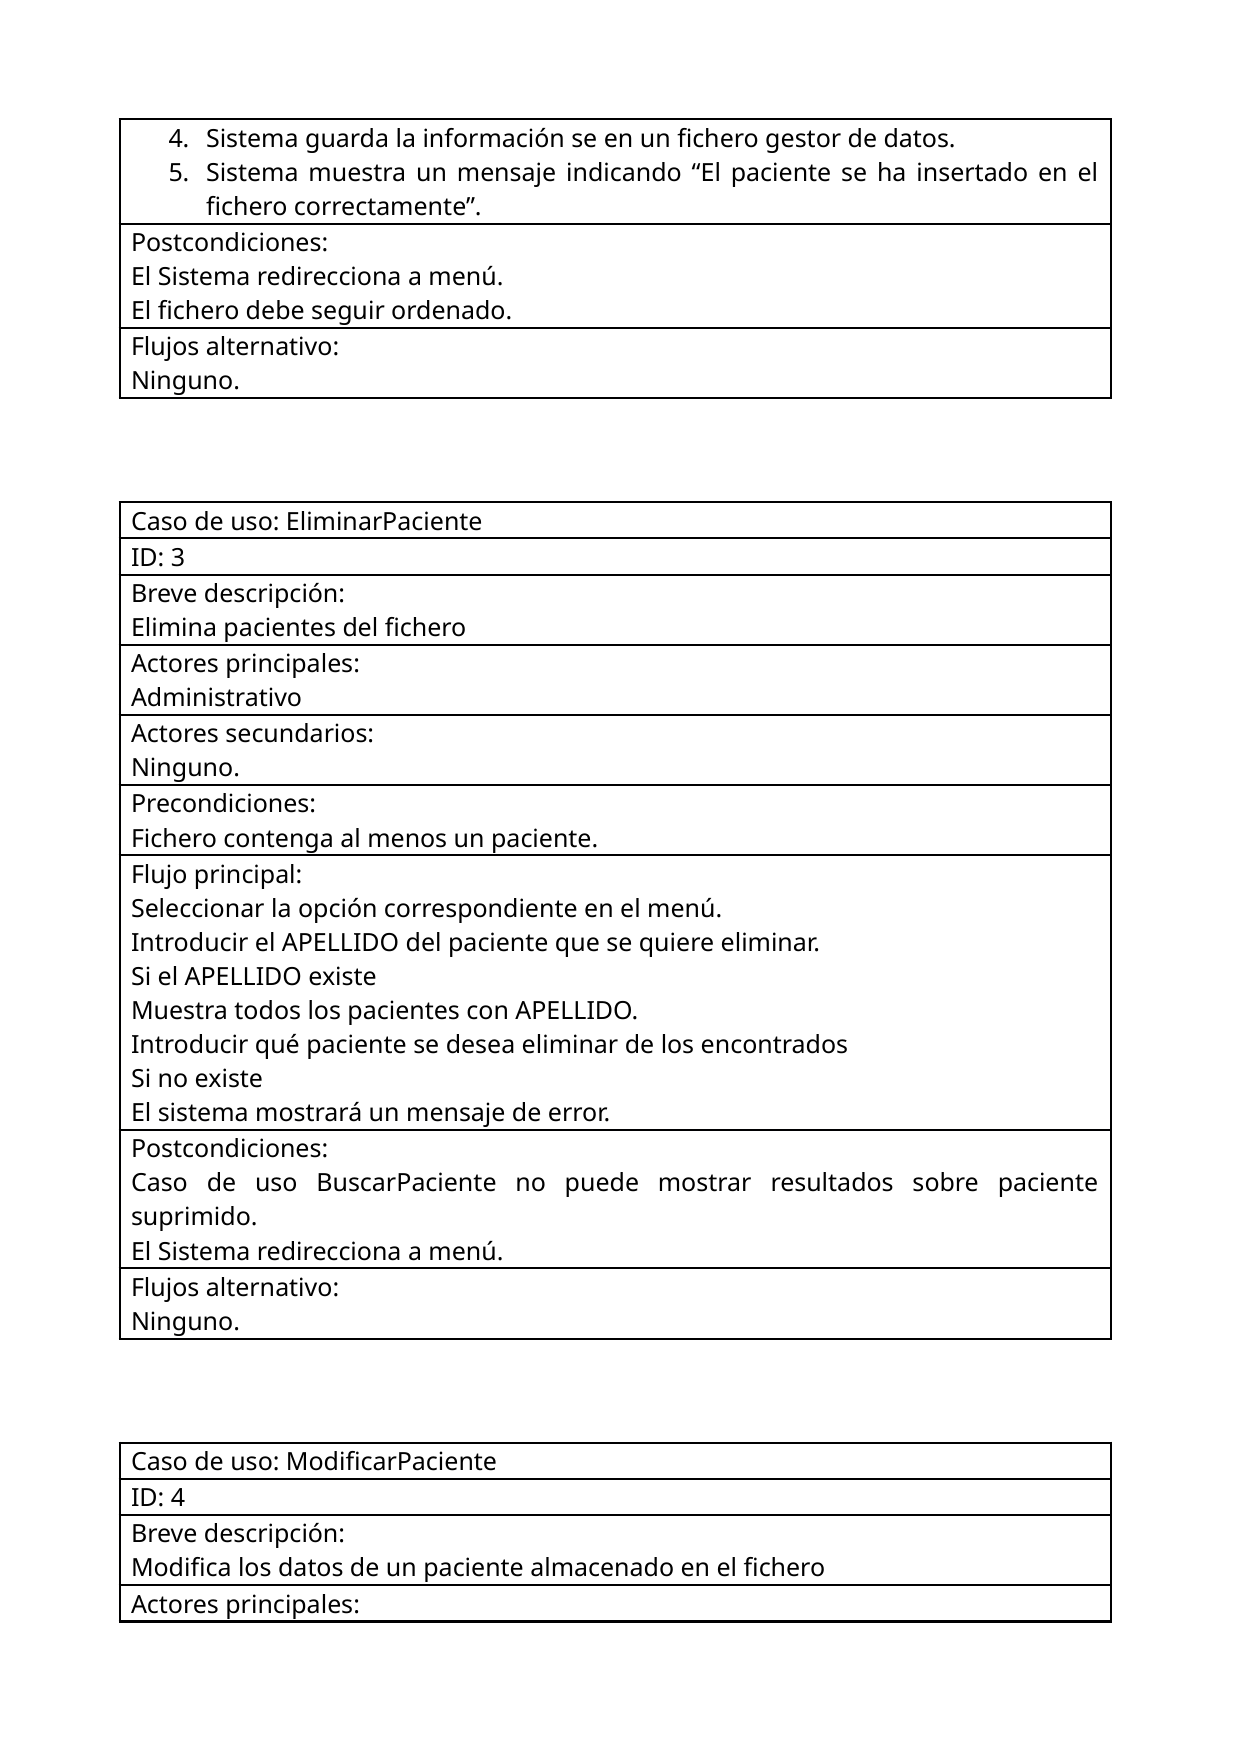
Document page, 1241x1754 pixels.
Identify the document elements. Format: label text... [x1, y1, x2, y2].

table_cell Postcondiciones: El Sistema redirecciona a menú. El fichero debe seguir ordenado. [121, 225, 1110, 327]
table_cell Flujo principal: Seleccionar la opción correspondiente en el menú. Introducir el APELLIDO del paciente que se quiere eliminar. Si el APELLIDO existe Muestra todos los pacientes con APELLIDO. Introducir qué paciente se desea eliminar de los encontrados Si no existe El sistema mostrará un mensaje de error. [121, 856, 1110, 1129]
table_cell Precondiciones: Fichero contenga al menos un paciente. [121, 786, 1110, 854]
table_header Caso de uso: EliminarPaciente [121, 503, 1110, 537]
table_cell Flujo principal: El Administrativo selecciona la opción “Insertar Paciente” en el menú. Administrativo rellena formulario de registro de paciente El Sistema comprueba que los datos del formulario sean correctos. Sistema guarda la información se en un fichero gestor de datos. Sistema muestra un mensaje indicando “El paciente se ha insertado en el fichero correctamente”. [121, 120, 1110, 222]
table_cell Postcondiciones: Caso de uso BuscarPaciente no puede mostrar resultados sobre paciente suprimido. El Sistema redirecciona a menú. [121, 1131, 1110, 1267]
table_cell Actores secundarios: Ninguno. [121, 716, 1110, 784]
table_cell Actores principales: Administrativo [121, 646, 1110, 714]
table_cell Flujos alternativo: Ninguno. [121, 329, 1110, 397]
table_cell Flujos alternativo: Ninguno. [121, 1269, 1110, 1337]
table_cell Breve descripción: Modifica los datos de un paciente almacenado en el fichero [121, 1516, 1110, 1584]
table_cell ID: 3 [121, 539, 1110, 573]
table_cell ID: 4 [121, 1480, 1110, 1514]
table_cell Actores principales: [121, 1586, 1110, 1620]
table_cell Breve descripción: Elimina pacientes del fichero [121, 576, 1110, 644]
table_header Caso de uso: ModificarPaciente [121, 1444, 1110, 1478]
